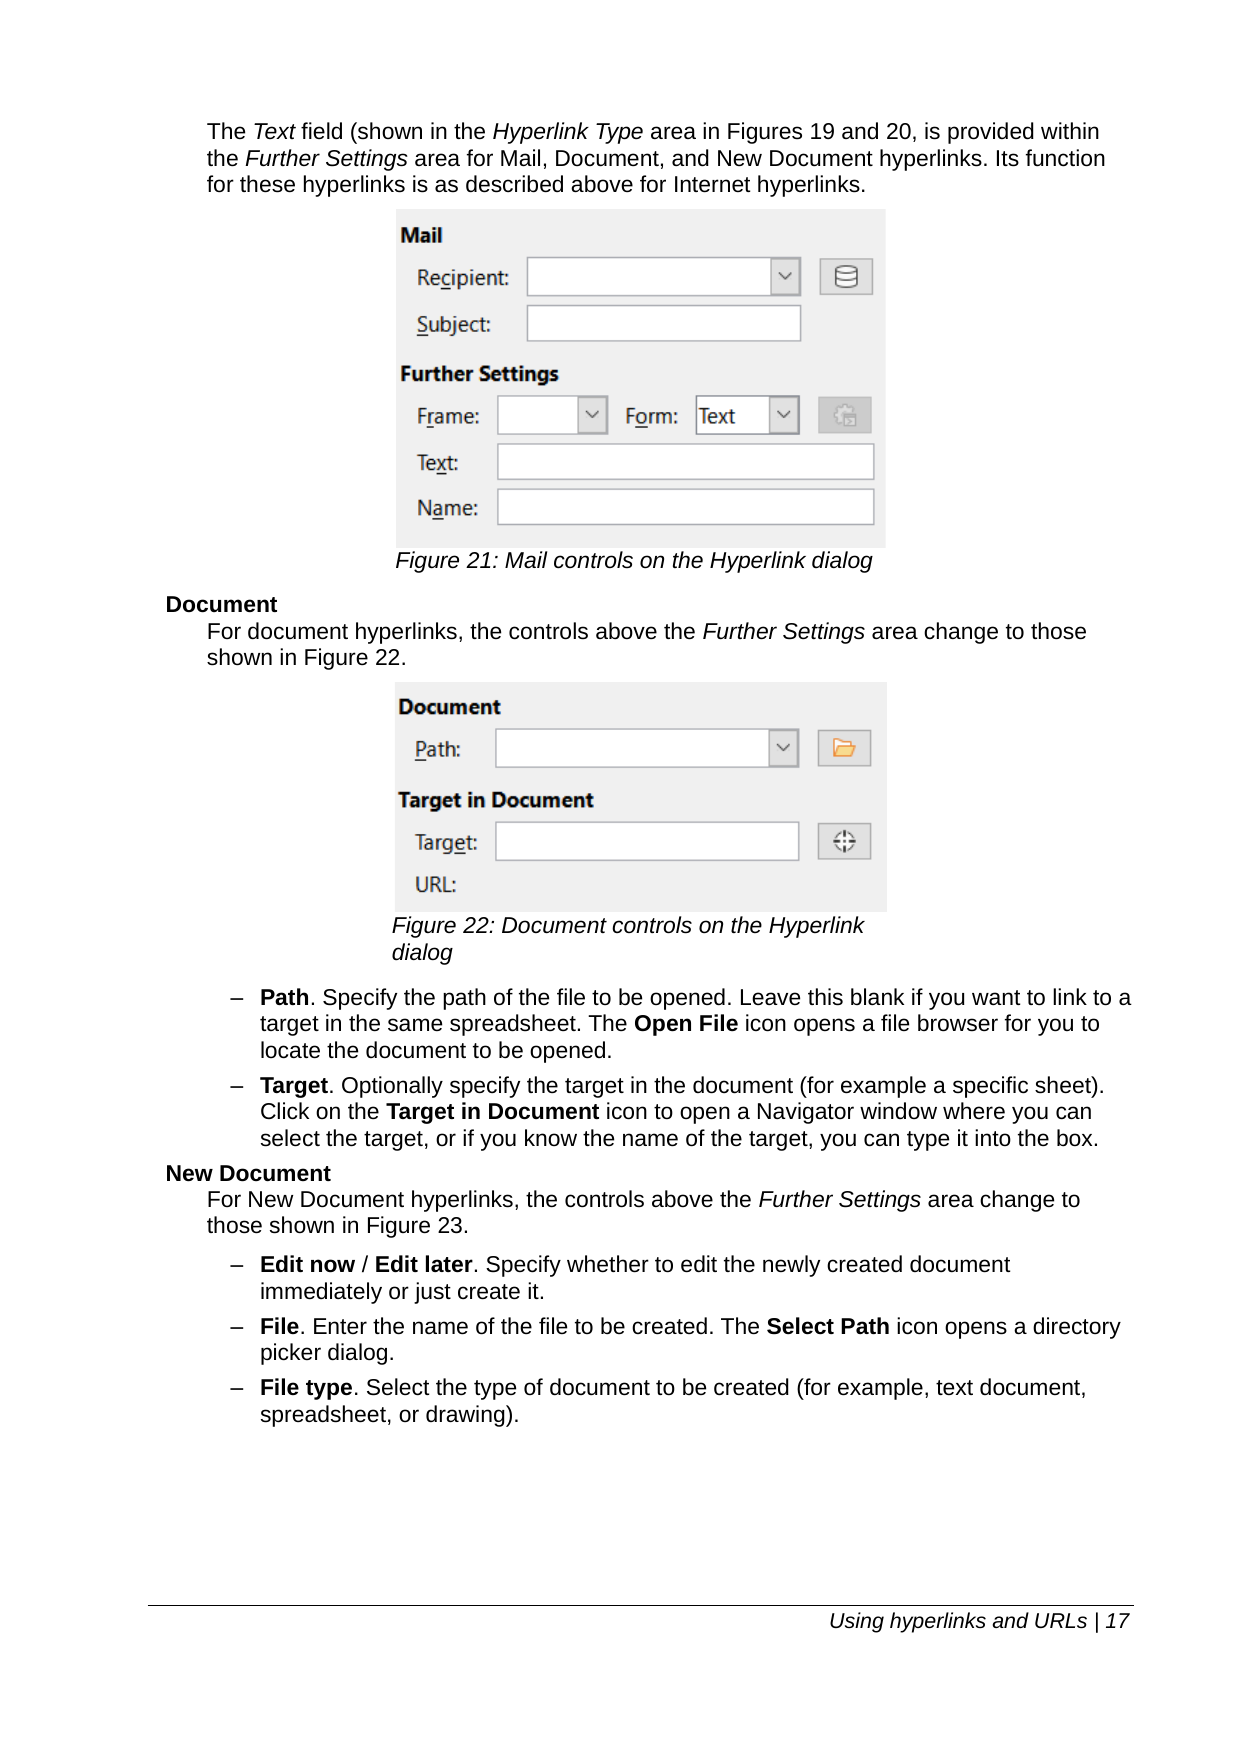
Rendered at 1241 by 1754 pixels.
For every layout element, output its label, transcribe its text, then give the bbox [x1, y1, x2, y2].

text New Document [165, 1160, 1134, 1186]
text Document [165, 591, 1134, 618]
text Figure 21: Mail controls on the Hyperlink dialog [395, 210, 886, 574]
picture [394, 682, 887, 912]
text Figure 22: Document controls on the Hyperlink dialog [392, 683, 890, 965]
list Target. Optionally specify the target in the document (for example a specific sheet). Click on the Target in Document icon to open a Navigator window where you can select the target, or if you know the name of the target, you can type it into the box. [230, 1072, 1134, 1151]
list Path. Specify the path of the file to be opened. Leave this blank if you want to link to a target in the same spreadsheet. The Open File icon opens a file browser for you to locate the document to be opened. [230, 984, 1134, 1063]
text The Text field (shown in the Hyperlink Type area in Figures 19 and 20, is provided within the Further Settings area for Mail, Document, and New Document hyperlinks. Its function for these hyperlinks is as described above for Internet hyperlinks. [207, 118, 1134, 197]
list File. Enter the name of the file to be created. The Select Path icon opens a directory picker dialog. [230, 1313, 1134, 1366]
list File type. Select the type of document to be created (for example, text document, spreadsheet, or drawing). [230, 1374, 1134, 1427]
picture [396, 209, 886, 548]
list Edit now / Edit later. Specify whether to edit the newly created document immediately or just create it. [230, 1251, 1134, 1304]
text For New Document hyperlinks, the controls above the Further Settings area change to those shown in Figure 23. [207, 1186, 1134, 1239]
text For document hyperlinks, the controls above the Further Settings area change to those shown in Figure 22. [207, 618, 1134, 670]
